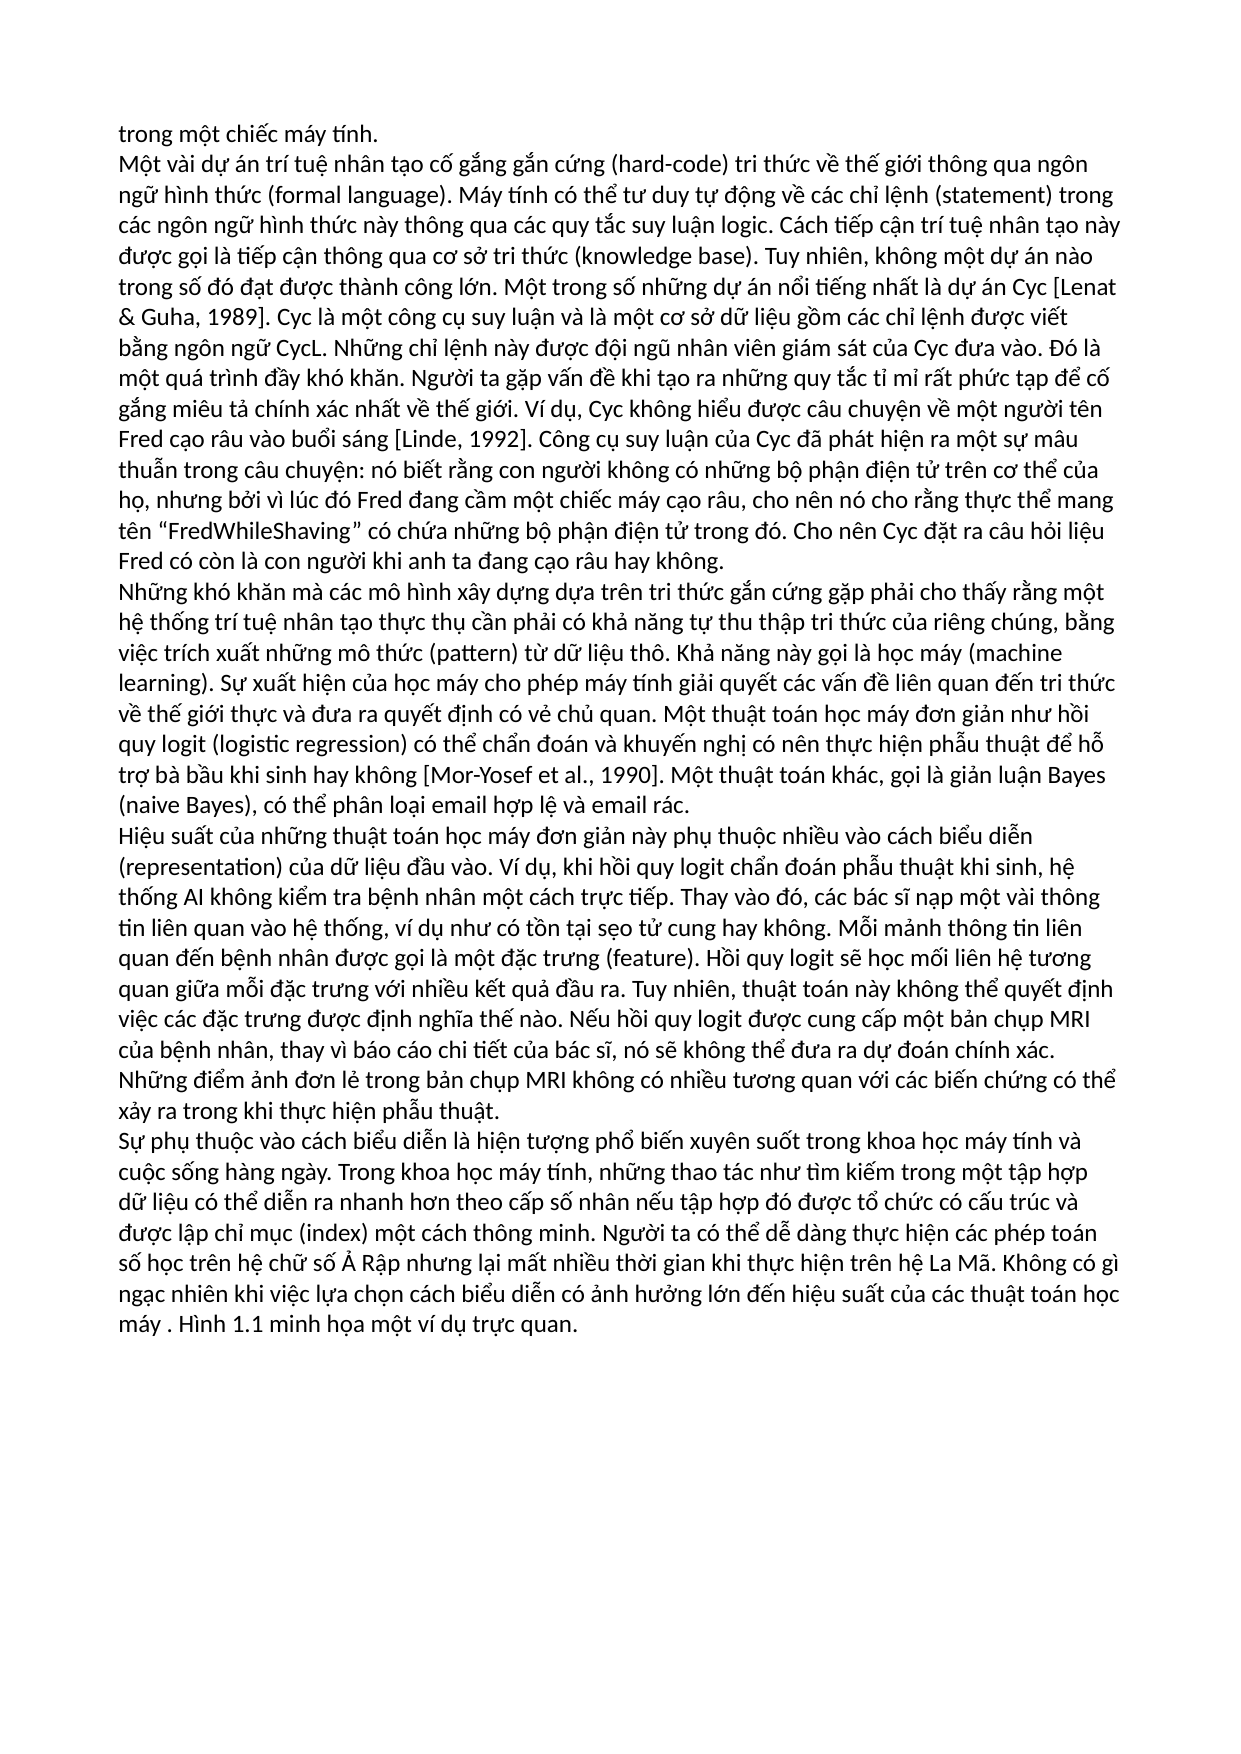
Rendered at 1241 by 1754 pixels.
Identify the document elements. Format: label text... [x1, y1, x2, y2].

text Sự phụ thuộc vào cách biểu diễn là hiện tượng phổ biến xuyên suốt trong khoa học máy tính và cuộc sống hàng ngày. Trong khoa học máy tính, những thao tác như tìm kiếm trong một tập hợp dữ liệu có thể diễn ra nhanh hơn theo cấp số nhân nếu tập hợp đó được tổ chức có cấu trúc và được lập chỉ mục (index) một cách thông minh. Người ta có thể dễ dàng thực hiện các phép toán số học trên hệ chữ số Ả Rập nhưng lại mất nhiều thời gian khi thực hiện trên hệ La Mã. Không có gì ngạc nhiên khi việc lựa chọn cách biểu diễn có ảnh hưởng lớn đến hiệu suất của các thuật toán học máy . Hình 1.1 minh họa một ví dụ trực quan. [118, 1125, 1122, 1339]
text Những khó khăn mà các mô hình xây dựng dựa trên tri thức gắn cứng gặp phải cho thấy rằng một hệ thống trí tuệ nhân tạo thực thụ cần phải có khả năng tự thu thập tri thức của riêng chúng, bằng việc trích xuất những mô thức (pattern) từ dữ liệu thô. Khả năng này gọi là học máy (machine learning). Sự xuất hiện của học máy cho phép máy tính giải quyết các vấn đề liên quan đến tri thức về thế giới thực và đưa ra quyết định có vẻ chủ quan. Một thuật toán học máy đơn giản như hồi quy logit (logistic regression) có thể chẩn đoán và khuyến nghị có nên thực hiện phẫu thuật để hỗ trợ bà bầu khi sinh hay không [Mor-Yosef et al., 1990]. Một thuật toán khác, gọi là giản luận Bayes (naive Bayes), có thể phân loại email hợp lệ và email rác. [118, 576, 1122, 820]
text Một vài dự án trí tuệ nhân tạo cố gắng gắn cứng (hard-code) tri thức về thế giới thông qua ngôn ngữ hình thức (formal language). Máy tính có thể tư duy tự động về các chỉ lệnh (statement) trong các ngôn ngữ hình thức này thông qua các quy tắc suy luận logic. Cách tiếp cận trí tuệ nhân tạo này được gọi là tiếp cận thông qua cơ sở tri thức (knowledge base). Tuy nhiên, không một dự án nào trong số đó đạt được thành công lớn. Một trong số những dự án nổi tiếng nhất là dự án Cyc [Lenat & Guha, 1989]. Cyc là một công cụ suy luận và là một cơ sở dữ liệu gồm các chỉ lệnh được viết bằng ngôn ngữ CycL. Những chỉ lệnh này được đội ngũ nhân viên giám sát của Cyc đưa vào. Đó là một quá trình đầy khó khăn. Người ta gặp vấn đề khi tạo ra những quy tắc tỉ mỉ rất phức tạp để cố gắng miêu tả chính xác nhất về thế giới. Ví dụ, Cyc không hiểu được câu chuyện về một người tên Fred cạo râu vào buổi sáng [Linde, 1992]. Công cụ suy luận của Cyc đã phát hiện ra một sự mâu thuẫn trong câu chuyện: nó biết rằng con người không có những bộ phận điện tử trên cơ thể của họ, nhưng bởi vì lúc đó Fred đang cầm một chiếc máy cạo râu, cho nên nó cho rằng thực thể mang tên “FredWhileShaving” có chứa những bộ phận điện tử trong đó. Cho nên Cyc đặt ra câu hỏi liệu Fred có còn là con người khi anh ta đang cạo râu hay không. [118, 149, 1122, 576]
text Hiệu suất của những thuật toán học máy đơn giản này phụ thuộc nhiều vào cách biểu diễn (representation) của dữ liệu đầu vào. Ví dụ, khi hồi quy logit chẩn đoán phẫu thuật khi sinh, hệ thống AI không kiểm tra bệnh nhân một cách trực tiếp. Thay vào đó, các bác sĩ nạp một vài thông tin liên quan vào hệ thống, ví dụ như có tồn tại sẹo tử cung hay không. Mỗi mảnh thông tin liên quan đến bệnh nhân được gọi là một đặc trưng (feature). Hồi quy logit sẽ học mối liên hệ tương quan giữa mỗi đặc trưng với nhiều kết quả đầu ra. Tuy nhiên, thuật toán này không thể quyết định việc các đặc trưng được định nghĩa thế nào. Nếu hồi quy logit được cung cấp một bản chụp MRI của bệnh nhân, thay vì báo cáo chi tiết của bác sĩ, nó sẽ không thể đưa ra dự đoán chính xác. Những điểm ảnh đơn lẻ trong bản chụp MRI không có nhiều tương quan với các biến chứng có thể xảy ra trong khi thực hiện phẫu thuật. [118, 820, 1122, 1125]
text trong một chiếc máy tính. [118, 118, 1122, 149]
